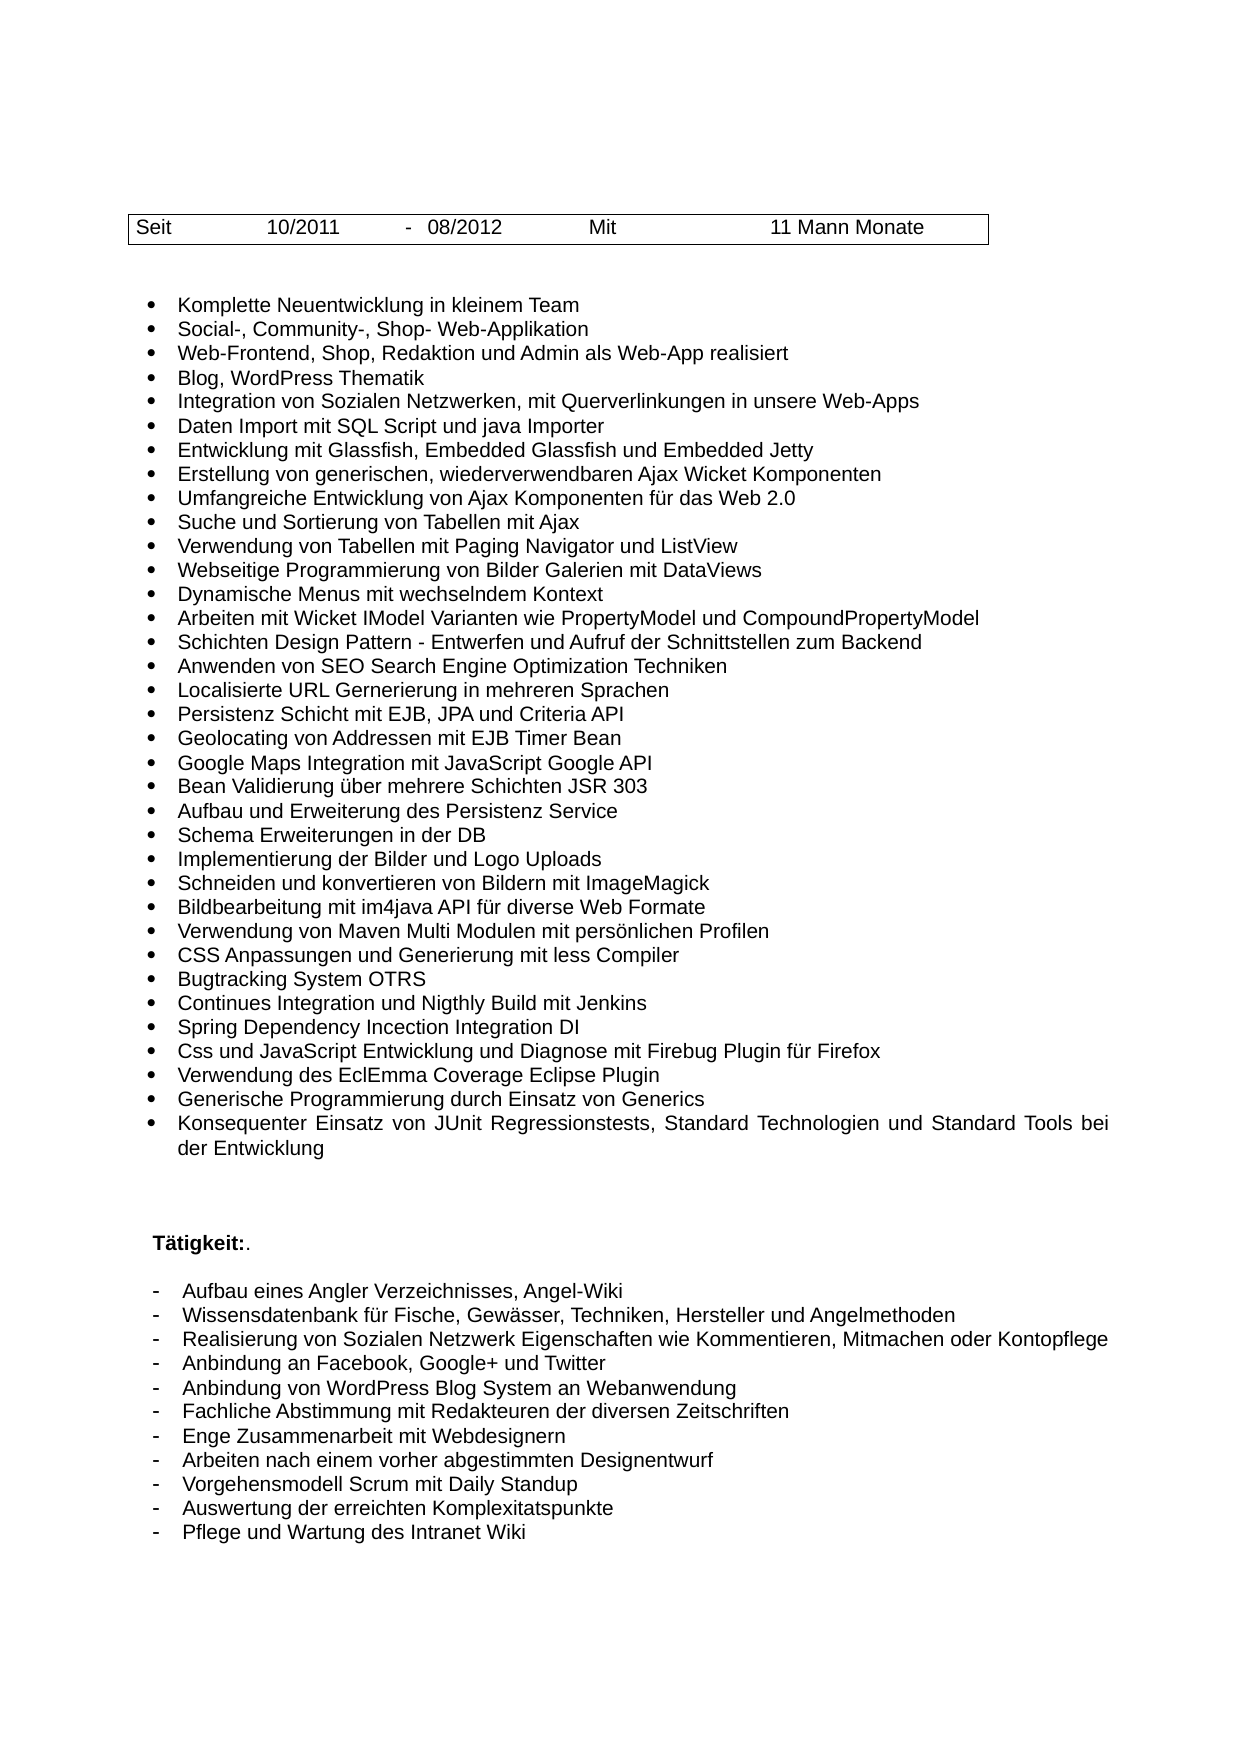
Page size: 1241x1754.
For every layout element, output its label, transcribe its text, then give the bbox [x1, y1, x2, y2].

list Realisierung von Sozialen Netzwerk Eigenschaften wie Kommentieren, Mitmachen oder Kontopflege [152, 1327, 1110, 1351]
list Wissensdatenbank für Fische, Gewässer, Techniken, Hersteller und Angelmethoden [152, 1303, 1110, 1327]
list Generische Programmierung durch Einsatz von Generics [148, 1087, 1110, 1111]
list Google Maps Integration mit JavaScript Google API [148, 750, 1110, 774]
list Web-Frontend, Shop, Redaktion und Admin als Web-App realisiert [148, 341, 1110, 365]
list Anbindung an Facebook, Google+ und Twitter [152, 1351, 1110, 1375]
list Css und JavaScript Entwicklung und Diagnose mit Firebug Plugin für Firefox [148, 1039, 1110, 1063]
list Verwendung von Tabellen mit Paging Navigator und ListView [148, 534, 1110, 558]
list Fachliche Abstimmung mit Redakteuren der diversen Zeitschriften [152, 1399, 1110, 1423]
list Schichten Design Pattern - Entwerfen und Aufruf der Schnittstellen zum Backend [148, 630, 1110, 654]
list Blog, WordPress Thematik [148, 365, 1110, 389]
list Verwendung von Maven Multi Modulen mit persönlichen Profilen [148, 919, 1110, 943]
list Bildbearbeitung mit im4java API für diverse Web Formate [148, 895, 1110, 919]
list Schneiden und konvertieren von Bildern mit ImageMagick [148, 871, 1110, 895]
table_header - [398, 215, 420, 244]
table_header Seit [129, 215, 259, 244]
table_header 10/2011 [259, 215, 398, 244]
list Anwenden von SEO Search Engine Optimization Techniken [148, 654, 1110, 678]
list Bean Validierung über mehrere Schichten JSR 303 [148, 774, 1110, 798]
text Tätigkeit:. [152, 1231, 1110, 1255]
list Bugtracking System OTRS [148, 967, 1110, 991]
table_header 08/2012 [420, 215, 581, 244]
list Komplette Neuentwicklung in kleinem Team [148, 293, 1110, 317]
list Entwicklung mit Glassfish, Embedded Glassfish und Embedded Jetty [148, 437, 1110, 462]
list Suche und Sortierung von Tabellen mit Ajax [148, 510, 1110, 534]
list Integration von Sozialen Netzwerken, mit Querverlinkungen in unsere Web-Apps [148, 389, 1110, 413]
list Vorgehensmodell Scrum mit Daily Standup [152, 1472, 1110, 1496]
list Enge Zusammenarbeit mit Webdesignern [152, 1423, 1110, 1447]
list Continues Integration und Nigthly Build mit Jenkins [148, 991, 1110, 1015]
list Geolocating von Addressen mit EJB Timer Bean [148, 726, 1110, 750]
list Aufbau eines Angler Verzeichnisses, Angel-Wiki [152, 1279, 1110, 1303]
list Verwendung des EclEmma Coverage Eclipse Plugin [148, 1063, 1110, 1087]
list Schema Erweiterungen in der DB [148, 822, 1110, 847]
list Daten Import mit SQL Script und java Importer [148, 413, 1110, 437]
list Webseitige Programmierung von Bilder Galerien mit DataViews [148, 558, 1110, 582]
list Pflege und Wartung des Intranet Wiki [152, 1520, 1110, 1544]
list Umfangreiche Entwicklung von Ajax Komponenten für das Web 2.0 [148, 486, 1110, 510]
list Social-, Community-, Shop- Web-Applikation [148, 317, 1110, 341]
list Dynamische Menus mit wechselndem Kontext [148, 582, 1110, 606]
list Konsequenter Einsatz von JUnit Regressionstests, Standard Technologien und Standard Tools bei der Entwicklung [148, 1111, 1110, 1159]
list Localisierte URL Gernerierung in mehreren Sprachen [148, 678, 1110, 702]
list Auswertung der erreichten Komplexitatspunkte [152, 1496, 1110, 1520]
list Anbindung von WordPress Blog System an Webanwendung [152, 1375, 1110, 1399]
list CSS Anpassungen und Generierung mit less Compiler [148, 943, 1110, 967]
list Erstellung von generischen, wiederverwendbaren Ajax Wicket Komponenten [148, 462, 1110, 486]
list Arbeiten nach einem vorher abgestimmten Designentwurf [152, 1447, 1110, 1472]
list Spring Dependency Incection Integration DI [148, 1015, 1110, 1039]
list Implementierung der Bilder und Logo Uploads [148, 847, 1110, 871]
list Arbeiten mit Wicket IModel Varianten wie PropertyModel und CompoundPropertyModel [148, 606, 1110, 630]
list Persistenz Schicht mit EJB, JPA und Criteria API [148, 702, 1110, 726]
table_header 11 Mann Monate [763, 215, 988, 244]
list Aufbau und Erweiterung des Persistenz Service [148, 798, 1110, 822]
table_header Mit [581, 215, 762, 244]
